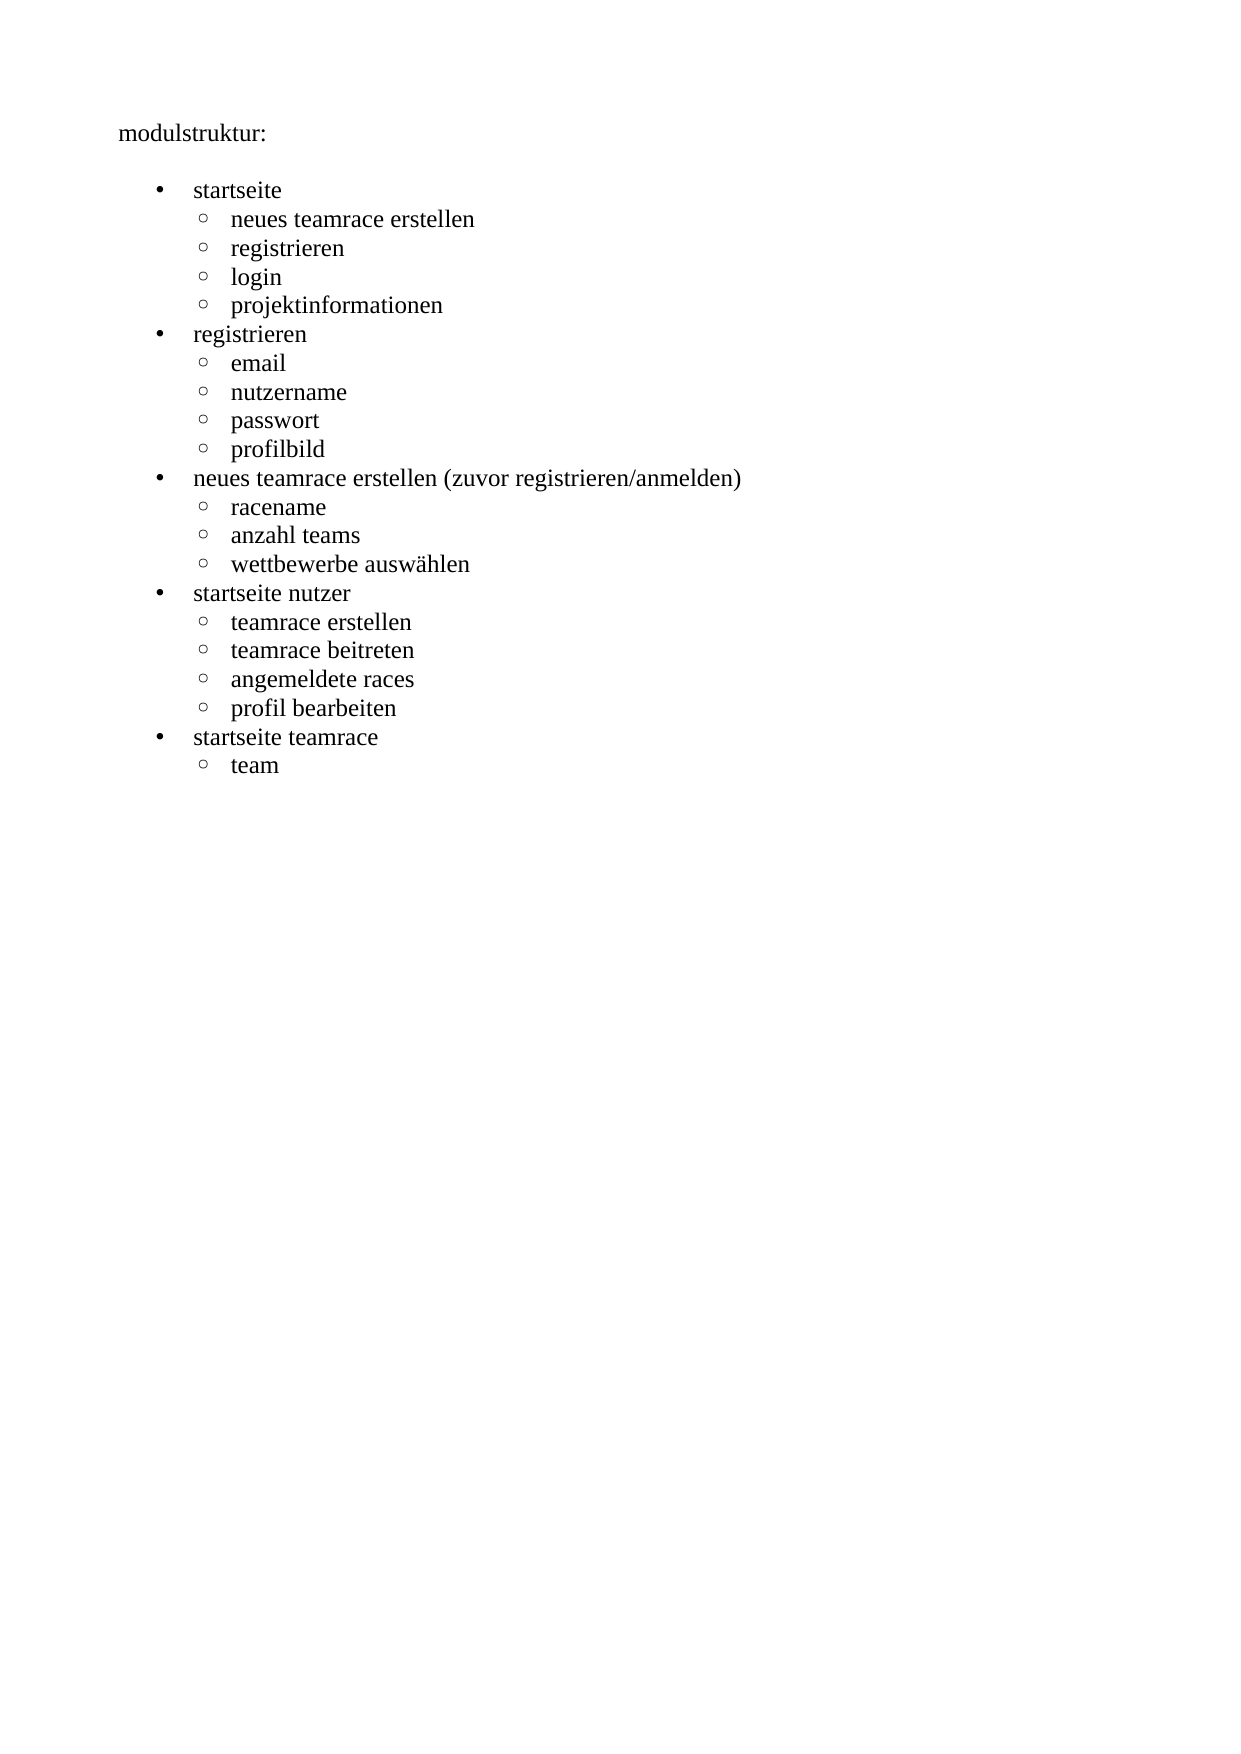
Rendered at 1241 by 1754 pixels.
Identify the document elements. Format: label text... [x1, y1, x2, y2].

list nutzername [193, 377, 1122, 406]
list angemeldete races [193, 664, 1122, 693]
list teamrace erstellen [193, 607, 1122, 636]
list neues teamrace erstellen (zuvor registrieren/anmelden) [156, 463, 1122, 492]
list racename [193, 492, 1122, 521]
list startseite [156, 176, 1122, 204]
list login [193, 262, 1122, 291]
list neues teamrace erstellen [193, 204, 1122, 233]
list registrieren [193, 233, 1122, 262]
list startseite nutzer [156, 578, 1122, 607]
list startseite teamrace [156, 722, 1122, 751]
list profil bearbeiten [193, 693, 1122, 722]
list profilbild [193, 434, 1122, 463]
list anzahl teams [193, 521, 1122, 549]
list teamrace beitreten [193, 636, 1122, 664]
list passwort [193, 406, 1122, 434]
list team [193, 751, 1122, 779]
text modulstruktur: [118, 118, 1122, 147]
list registrieren [156, 319, 1122, 348]
list projektinformationen [193, 291, 1122, 319]
list email [193, 348, 1122, 377]
list wettbewerbe auswählen [193, 549, 1122, 578]
